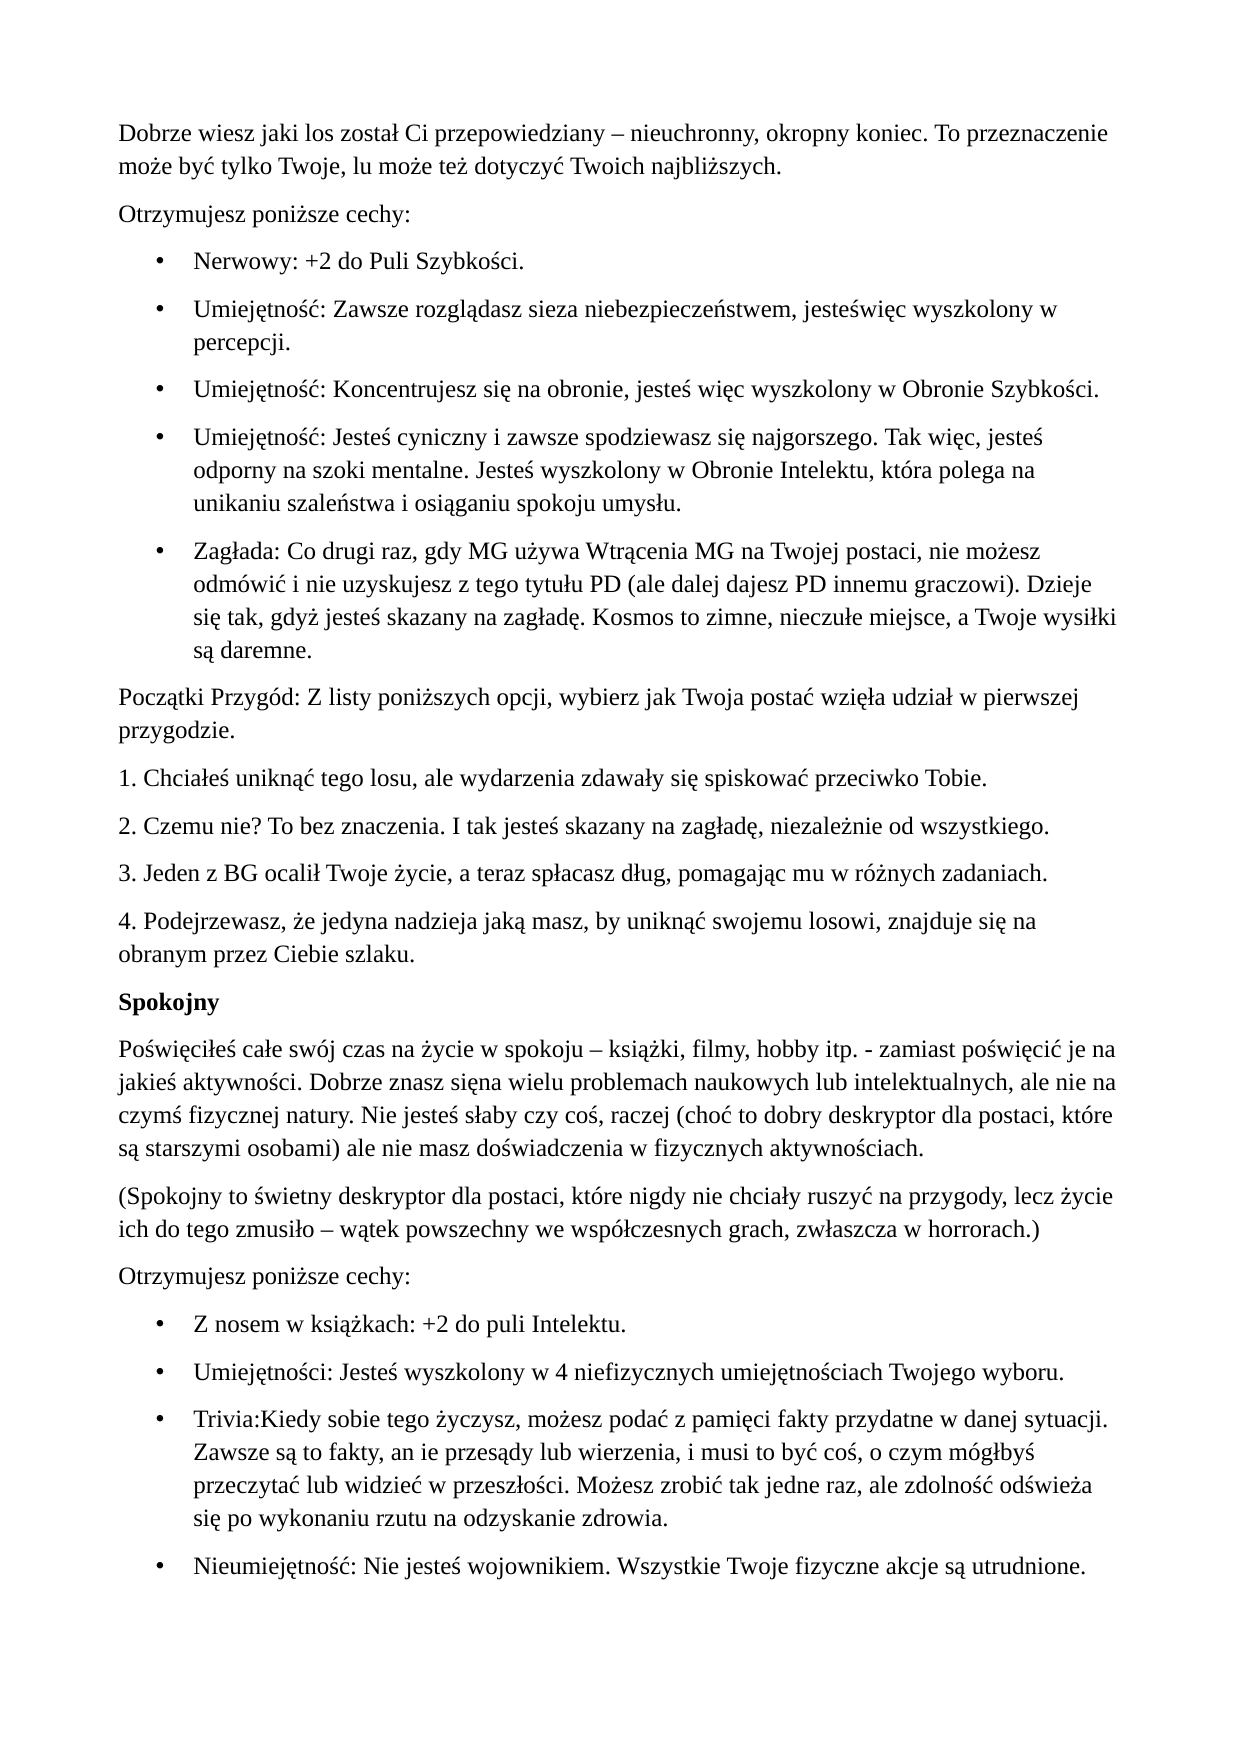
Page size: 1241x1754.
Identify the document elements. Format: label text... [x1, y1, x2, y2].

list Umiejętność: Jesteś cyniczny i zawsze spodziewasz się najgorszego. Tak więc, jesteś odporny na szoki mentalne. Jesteś wyszkolony w Obronie Intelektu, która polega na unikaniu szaleństwa i osiąganiu spokoju umysłu. [156, 422, 1122, 517]
list Umiejętności: Jesteś wyszkolony w 4 niefizycznych umiejętnościach Twojego wyboru. [156, 1357, 1122, 1385]
text Dobrze wiesz jaki los został Ci przepowiedziany – nieuchronny, okropny koniec. To przeznaczenie może być tylko Twoje, lu może też dotyczyć Twoich najbliższych. [118, 118, 1122, 180]
list Nieumiejętność: Nie jesteś wojownikiem. Wszystkie Twoje fizyczne akcje są utrudnione. [156, 1551, 1122, 1580]
list Zagłada: Co drugi raz, gdy MG używa Wtrącenia MG na Twojej postaci, nie możesz odmówić i nie uzyskujesz z tego tytułu PD (ale dalej dajesz PD innemu graczowi). Dzieje się tak, gdyż jesteś skazany na zagładę. Kosmos to zimne, nieczułe miejsce, a Twoje wysiłki są daremne. [156, 536, 1122, 664]
list Trivia:Kiedy sobie tego życzysz, możesz podać z pamięci fakty przydatne w danej sytuacji. Zawsze są to fakty, an ie przesądy lub wierzenia, i musi to być coś, o czym mógłbyś przeczytać lub widzieć w przeszłości. Możesz zrobić tak jedne raz, ale zdolność odświeża się po wykonaniu rzutu na odzyskanie zdrowia. [156, 1404, 1122, 1532]
text (Spokojny to świetny deskryptor dla postaci, które nigdy nie chciały ruszyć na przygody, lecz życie ich do tego zmusiło – wątek powszechny we współczesnych grach, zwłaszcza w horrorach.) [118, 1181, 1122, 1243]
list Umiejętność: Zawsze rozglądasz sieza niebezpieczeństwem, jesteświęc wyszkolony w percepcji. [156, 294, 1122, 356]
text Początki Przygód: Z listy poniższych opcji, wybierz jak Twoja postać wzięła udział w pierwszej przygodzie. [118, 682, 1122, 744]
text 3. Jeden z BG ocalił Twoje życie, a teraz spłacasz dług, pomagając mu w różnych zadaniach. [118, 858, 1122, 887]
text Spokojny [118, 987, 1122, 1015]
text 4. Podejrzewasz, że jedyna nadzieja jaką masz, by uniknąć swojemu losowi, znajduje się na obranym przez Ciebie szlaku. [118, 906, 1122, 968]
text 1. Chciałeś uniknąć tego losu, ale wydarzenia zdawały się spiskować przeciwko Tobie. [118, 763, 1122, 792]
list Umiejętność: Koncentrujesz się na obronie, jesteś więc wyszkolony w Obronie Szybkości. [156, 374, 1122, 403]
text Poświęciłeś całe swój czas na życie w spokoju – książki, filmy, hobby itp. - zamiast poświęcić je na jakieś aktywności. Dobrze znasz sięna wielu problemach naukowych lub intelektualnych, ale nie na czymś fizycznej natury. Nie jesteś słaby czy coś, raczej (choć to dobry deskryptor dla postaci, które są starszymi osobami) ale nie masz doświadczenia w fizycznych aktywnościach. [118, 1034, 1122, 1162]
text Otrzymujesz poniższe cechy: [118, 199, 1122, 227]
text 2. Czemu nie? To bez znaczenia. I tak jesteś skazany na zagładę, niezależnie od wszystkiego. [118, 811, 1122, 839]
list Z nosem w książkach: +2 do puli Intelektu. [156, 1309, 1122, 1338]
text Otrzymujesz poniższe cechy: [118, 1261, 1122, 1290]
list Nerwowy: +2 do Puli Szybkości. [156, 246, 1122, 275]
